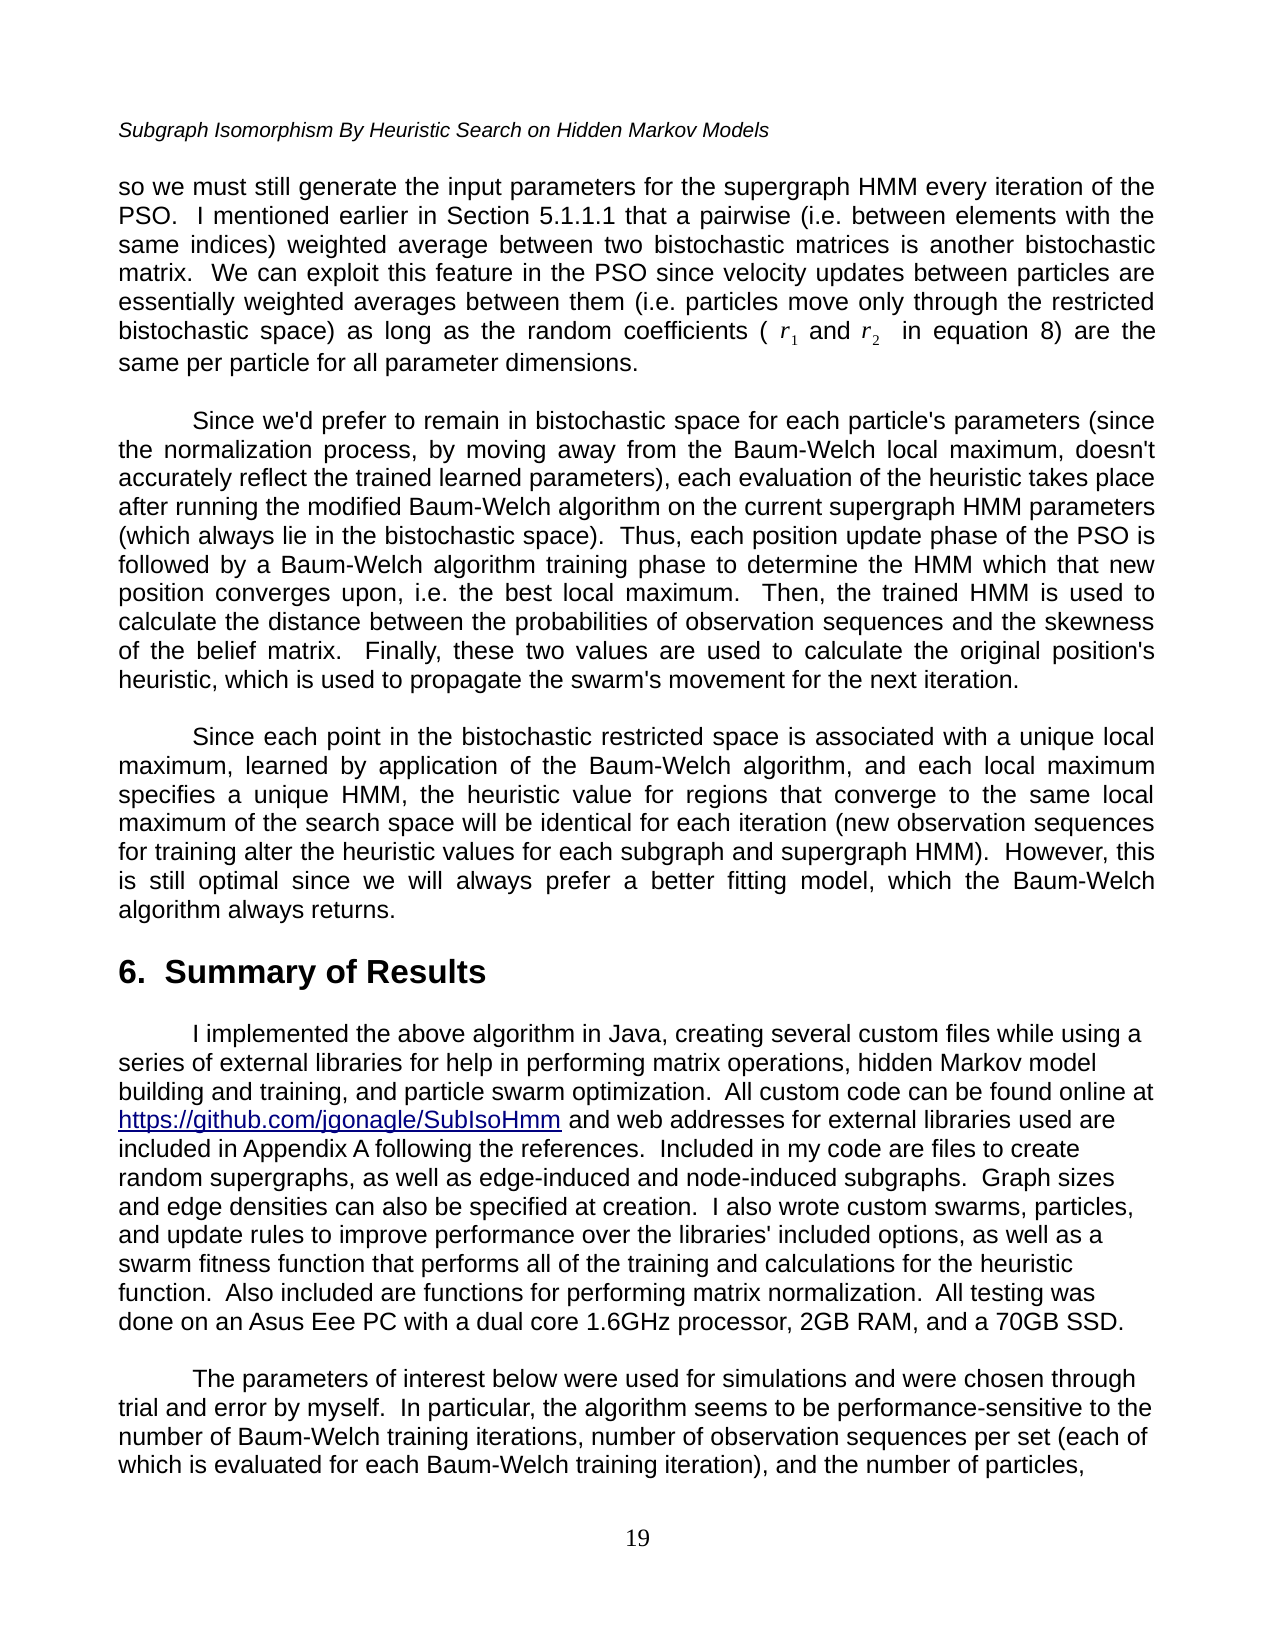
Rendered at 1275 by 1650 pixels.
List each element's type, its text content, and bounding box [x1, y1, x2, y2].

text Since each point in the bistochastic restricted space is associated with a unique local maximum, learned by application of the Baum-Welch algorithm, and each local maximum specifies a unique HMM, the heuristic value for regions that converge to the same local maximum of the search space will be identical for each iteration (new observation sequences for training alter the heuristic values for each subgraph and supergraph HMM). However, this is still optimal since we will always prefer a better fitting model, which the Baum-Welch algorithm always returns. [118, 722, 1157, 923]
text Since we'd prefer to remain in bistochastic space for each particle's parameters (since the normalization process, by moving away from the Baum-Welch local maximum, doesn't accurately reflect the trained learned parameters), each evaluation of the heuristic takes place after running the modified Baum-Welch algorithm on the current supergraph HMM parameters (which always lie in the bistochastic space). Thus, each position update phase of the PSO is followed by a Baum-Welch algorithm training phase to determine the HMM which that new position converges upon, i.e. the best local maximum. Then, the trained HMM is used to calculate the distance between the probabilities of observation sequences and the skewness of the belief matrix. Finally, these two values are used to calculate the original position's heuristic, which is used to propagate the swarm's movement for the next iteration. [118, 406, 1157, 693]
text I implemented the above algorithm in Java, creating several custom files while using a series of external libraries for help in performing matrix operations, hidden Markov model building and training, and particle swarm optimization. All custom code can be found online at https://github.com/jgonagle/SubIsoHmm and web addresses for external libraries used are included in Appendix A following the references. Included in my code are files to create random supergraphs, as well as edge-induced and node-induced subgraphs. Graph sizes and edge densities can also be specified at creation. I also wrote custom swarms, particles, and update rules to improve performance over the libraries' included options, as well as a swarm fitness function that performs all of the training and calculations for the heuristic function. Also included are functions for performing matrix normalization. All testing was done on an Asus Eee PC with a dual core 1.6GHz processor, 2GB RAM, and a 70GB SSD. [118, 1019, 1157, 1336]
text 6. Summary of Results [118, 952, 1157, 991]
text The parameters of interest below were used for simulations and were chosen through trial and error by myself. In particular, the algorithm seems to be performance-sensitive to the number of Baum-Welch training iterations, number of observation sequences per set (each of which is evaluated for each Baum-Welch training iteration), and the number of particles, [118, 1364, 1157, 1479]
text so we must still generate the input parameters for the supergraph HMM every iteration of the PSO. I mentioned earlier in Section 5.1.1.1 that a pairwise (i.e. between elements with the same indices) weighted average between two bistochastic matrices is another bistochastic matrix. We can exploit this feature in the PSO since velocity updates between particles are essentially weighted averages between them (i.e. particles move only through the restricted bistochastic space) as long as the random coefficients (and in equation 8) are the same per particle for all parameter dimensions. [118, 172, 1157, 377]
